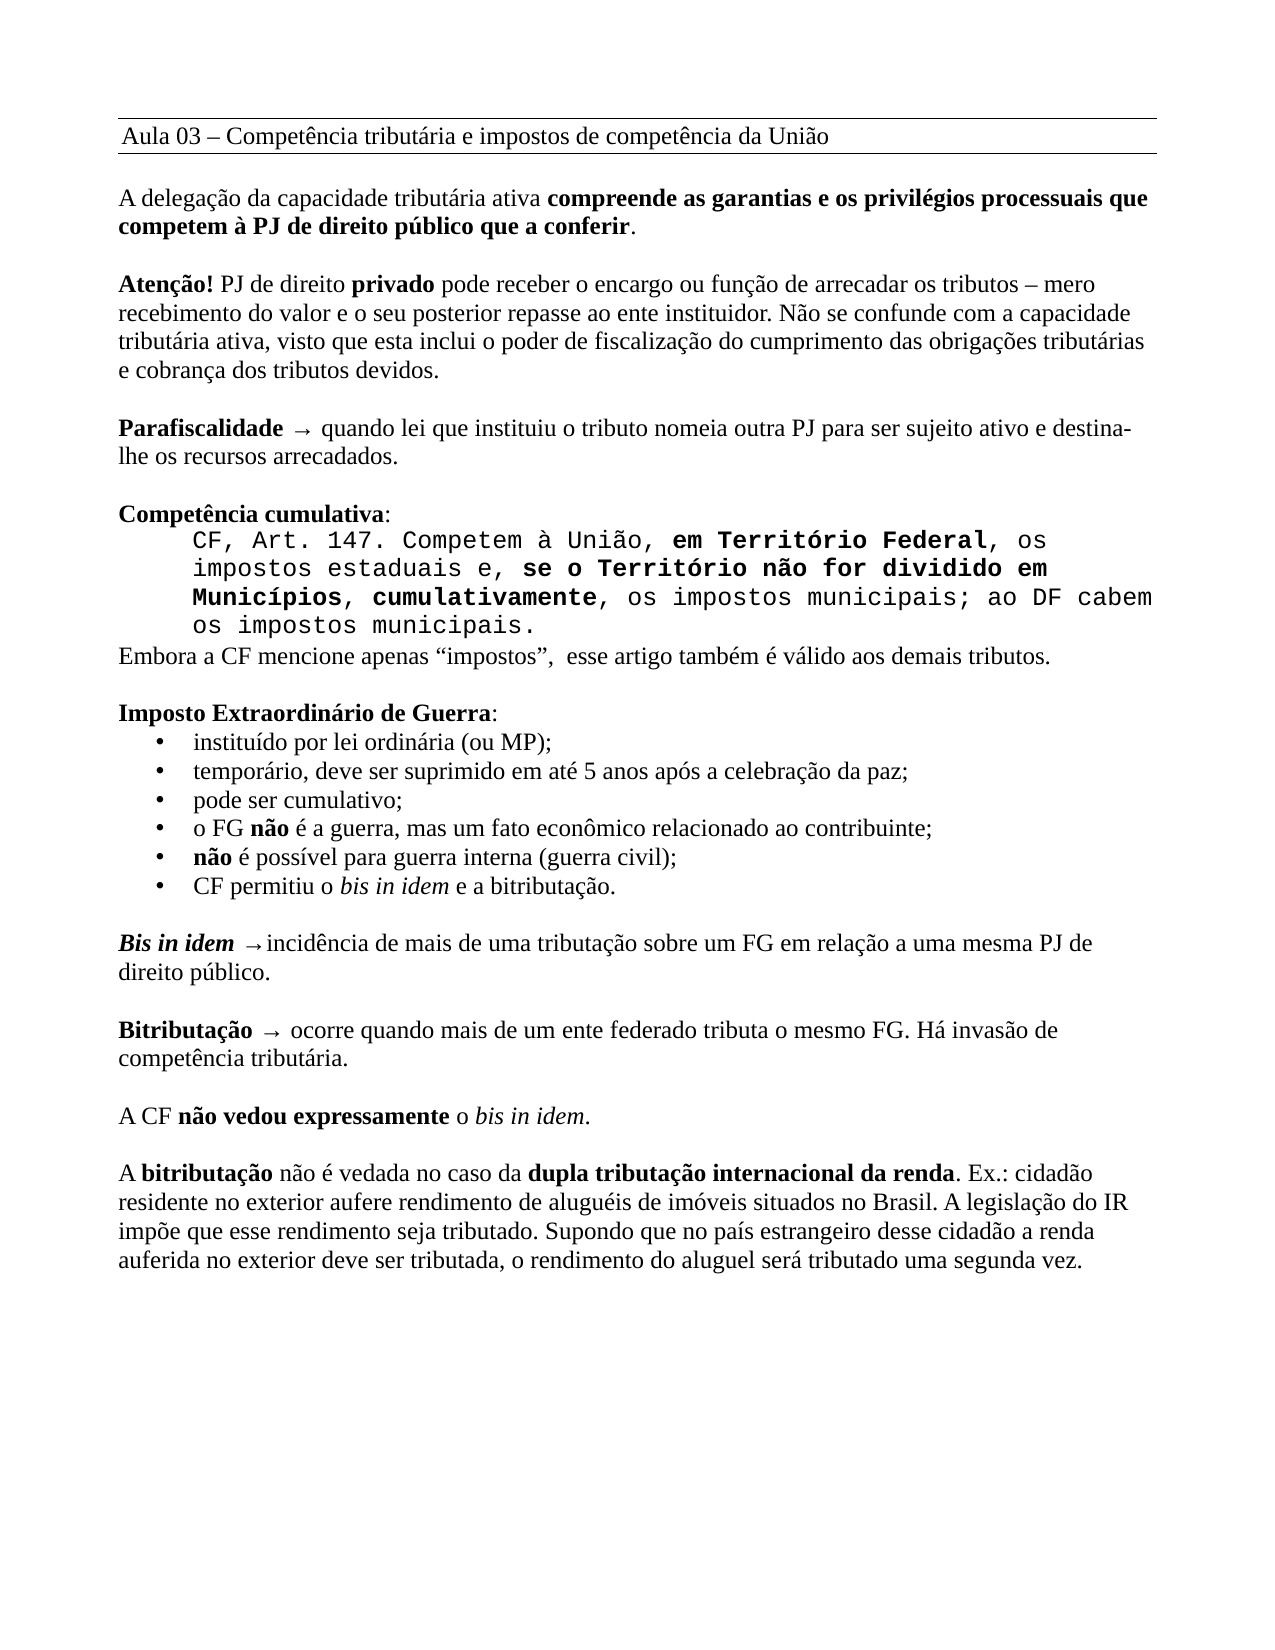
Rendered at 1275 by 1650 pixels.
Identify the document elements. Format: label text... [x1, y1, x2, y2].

text CF, Art. 147. Competem à União, em Território Federal, os impostos estaduais e, se o Território não for dividido em Municípios, cumulativamente, os impostos municipais; ao DF cabem os impostos municipais. [192, 528, 1157, 641]
list o FG não é a guerra, mas um fato econômico relacionado ao contribuinte; [156, 813, 1157, 842]
text Embora a CF mencione apenas “impostos”, esse artigo também é válido aos demais tributos. [118, 641, 1157, 670]
text Bitributação → ocorre quando mais de um ente federado tributa o mesmo FG. Há invasão de competência tributária. [118, 1015, 1157, 1072]
list pode ser cumulativo; [156, 785, 1157, 813]
text Atenção! PJ de direito privado pode receber o encargo ou função de arrecadar os tributos – mero recebimento do valor e o seu posterior repasse ao ente instituidor. Não se confunde com a capacidade tributária ativa, visto que esta inclui o poder de fiscalização do cumprimento das obrigações tributárias e cobrança dos tributos devidos. [118, 269, 1157, 384]
text Parafiscalidade → quando lei que instituiu o tributo nomeia outra PJ para ser sujeito ativo e destina-lhe os recursos arrecadados. [118, 413, 1157, 470]
text A bitributação não é vedada no caso da dupla tributação internacional da renda. Ex.: cidadão residente no exterior aufere rendimento de aluguéis de imóveis situados no Brasil. A legislação do IR impõe que esse rendimento seja tributado. Supondo que no país estrangeiro desse cidadão a renda auferida no exterior deve ser tributada, o rendimento do aluguel será tributado uma segunda vez. [118, 1158, 1157, 1273]
text Bis in idem →incidência de mais de uma tributação sobre um FG em relação a uma mesma PJ de direito público. [118, 928, 1157, 986]
list temporário, deve ser suprimido em até 5 anos após a celebração da paz; [156, 756, 1157, 785]
text A CF não vedou expressamente o bis in idem. [118, 1101, 1157, 1130]
list não é possível para guerra interna (guerra civil); [156, 842, 1157, 871]
list CF permitiu o bis in idem e a bitributação. [156, 871, 1157, 900]
text Imposto Extraordinário de Guerra: [118, 698, 1157, 727]
text Competência cumulativa: [118, 499, 1157, 528]
text A delegação da capacidade tributária ativa compreende as garantias e os privilégios processuais que competem à PJ de direito público que a conferir. [118, 183, 1157, 240]
list instituído por lei ordinária (ou MP); [156, 727, 1157, 756]
